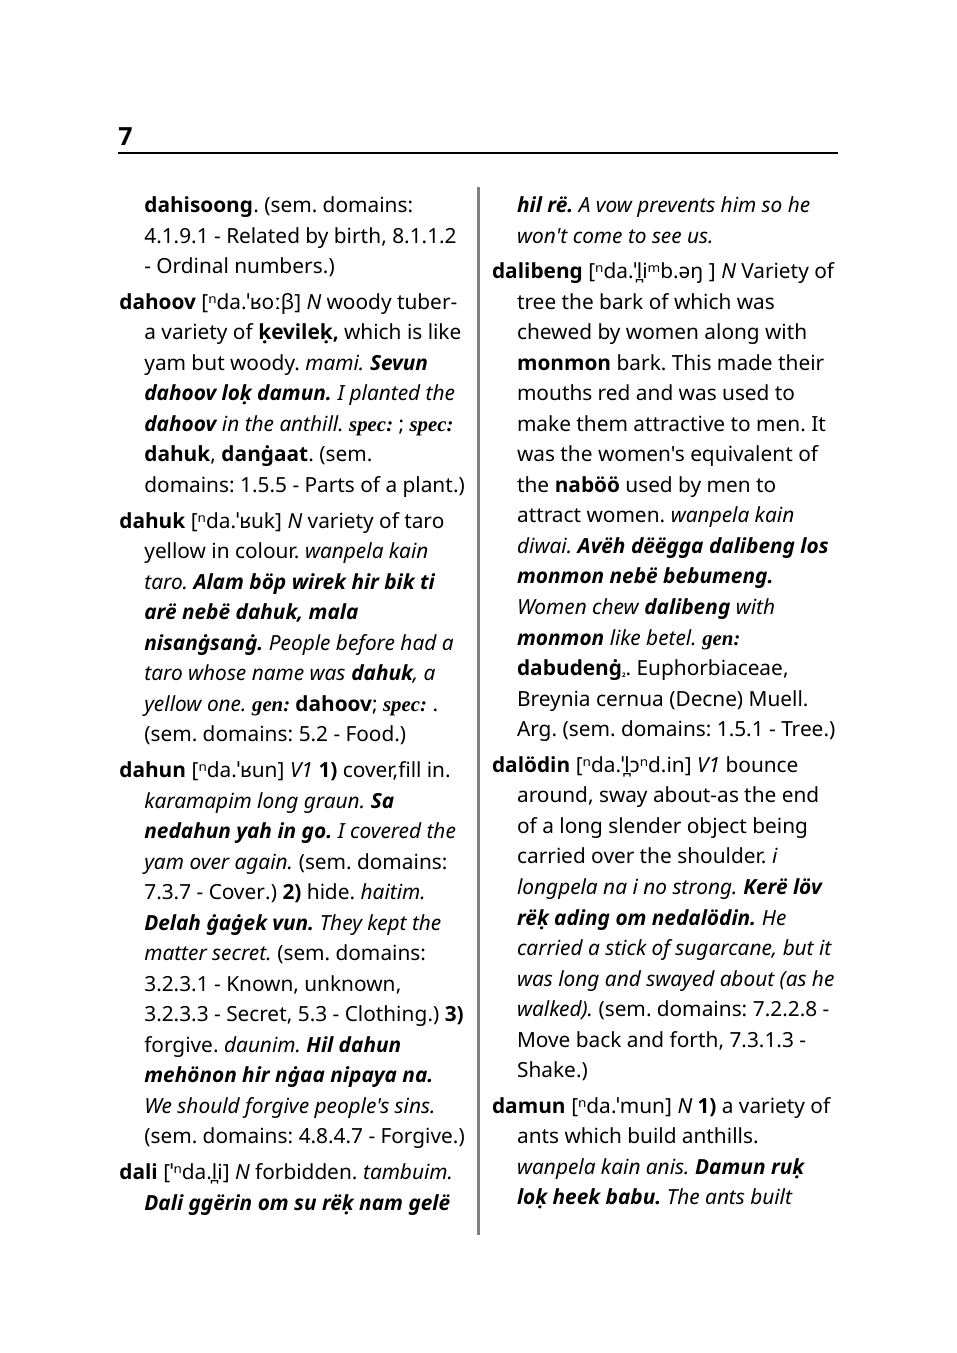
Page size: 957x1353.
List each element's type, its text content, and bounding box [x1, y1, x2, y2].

text hil rë. A vow prevents him so he won't come to see us. [492, 188, 837, 253]
text damun [ⁿda.ˈmun] N 1) a variety of ants which build anthills. wanpela kain anis. Damun ruḳ loḳ heek babu. The ants built [492, 1088, 837, 1215]
text dahisoong. (sem. domains: 4.1.9.1 - Related by birth, 8.1.1.2 - Ordinal numbers.) [119, 188, 465, 284]
text dahoov [ⁿda.ˈʁoːβ] N woody tuber-a variety of ḳevileḳ, which is like yam but woody. mami. Sevun dahoov loḳ damun. I planted the dahoov in the anthill. spec: ; spec: dahuk, danġaat. (sem. domains: 1.5.5 - Parts of a plant.) [119, 284, 465, 503]
text dahuk [ⁿda.ˈʁuk] N variety of taro yellow in colour. wanpela kain taro. Alam böp wirek hir bik ti arë nebë dahuk, mala nisanġsanġ. People before had a taro whose name was dahuk, a yellow one. gen: dahoov; spec: . (sem. domains: 5.2 - Food.) [119, 503, 465, 752]
text dalödin [ⁿda.ˈl̪ɔⁿd.in] V1 bounce around, sway about-as the end of a long slender object being carried over the shoulder. i longpela na i no strong. Kerë löv rëḳ ading om nedalödin. He carried a stick of sugarcane, but it was long and swayed about (as he walked). (sem. domains: 7.2.2.8 - Move back and forth, 7.3.1.3 - Shake.) [492, 747, 837, 1088]
text dahun [ⁿda.ˈʁun] V1 1) cover,fill in. karamapim long graun. Sa nedahun yah in go. I covered the yam over again. (sem. domains: 7.3.7 - Cover.) 2) hide. haitim. Delah ġaġek vun. They kept the matter secret. (sem. domains: 3.2.3.1 - Known, unknown, 3.2.3.3 - Secret, 5.3 - Clothing.) 3) forgive. daunim. Hil dahun mehönon hir nġaa nipaya na. We should forgive people's sins. (sem. domains: 4.8.4.7 - Forgive.) [119, 752, 465, 1154]
text dalibeng [ⁿda.ˈl̪iᵐb.əŋ ] N Variety of tree the bark of which was chewed by women along with monmon bark. This made their mouths red and was used to make them attractive to men. It was the women's equivalent of the naböö used by men to attract women. wanpela kain diwai. Avëh dëëgga dalibeng los monmon nebë bebumeng. Women chew dalibeng with monmon like betel. gen: dabudenġ2. Euphorbiaceae, Breynia cernua (Decne) Muell. Arg. (sem. domains: 1.5.1 - Tree.) [492, 253, 837, 747]
text dali [ˈⁿda.l̪i] N forbidden. tambuim. Dali ggërin om su rëḳ nam gelë [119, 1154, 465, 1220]
